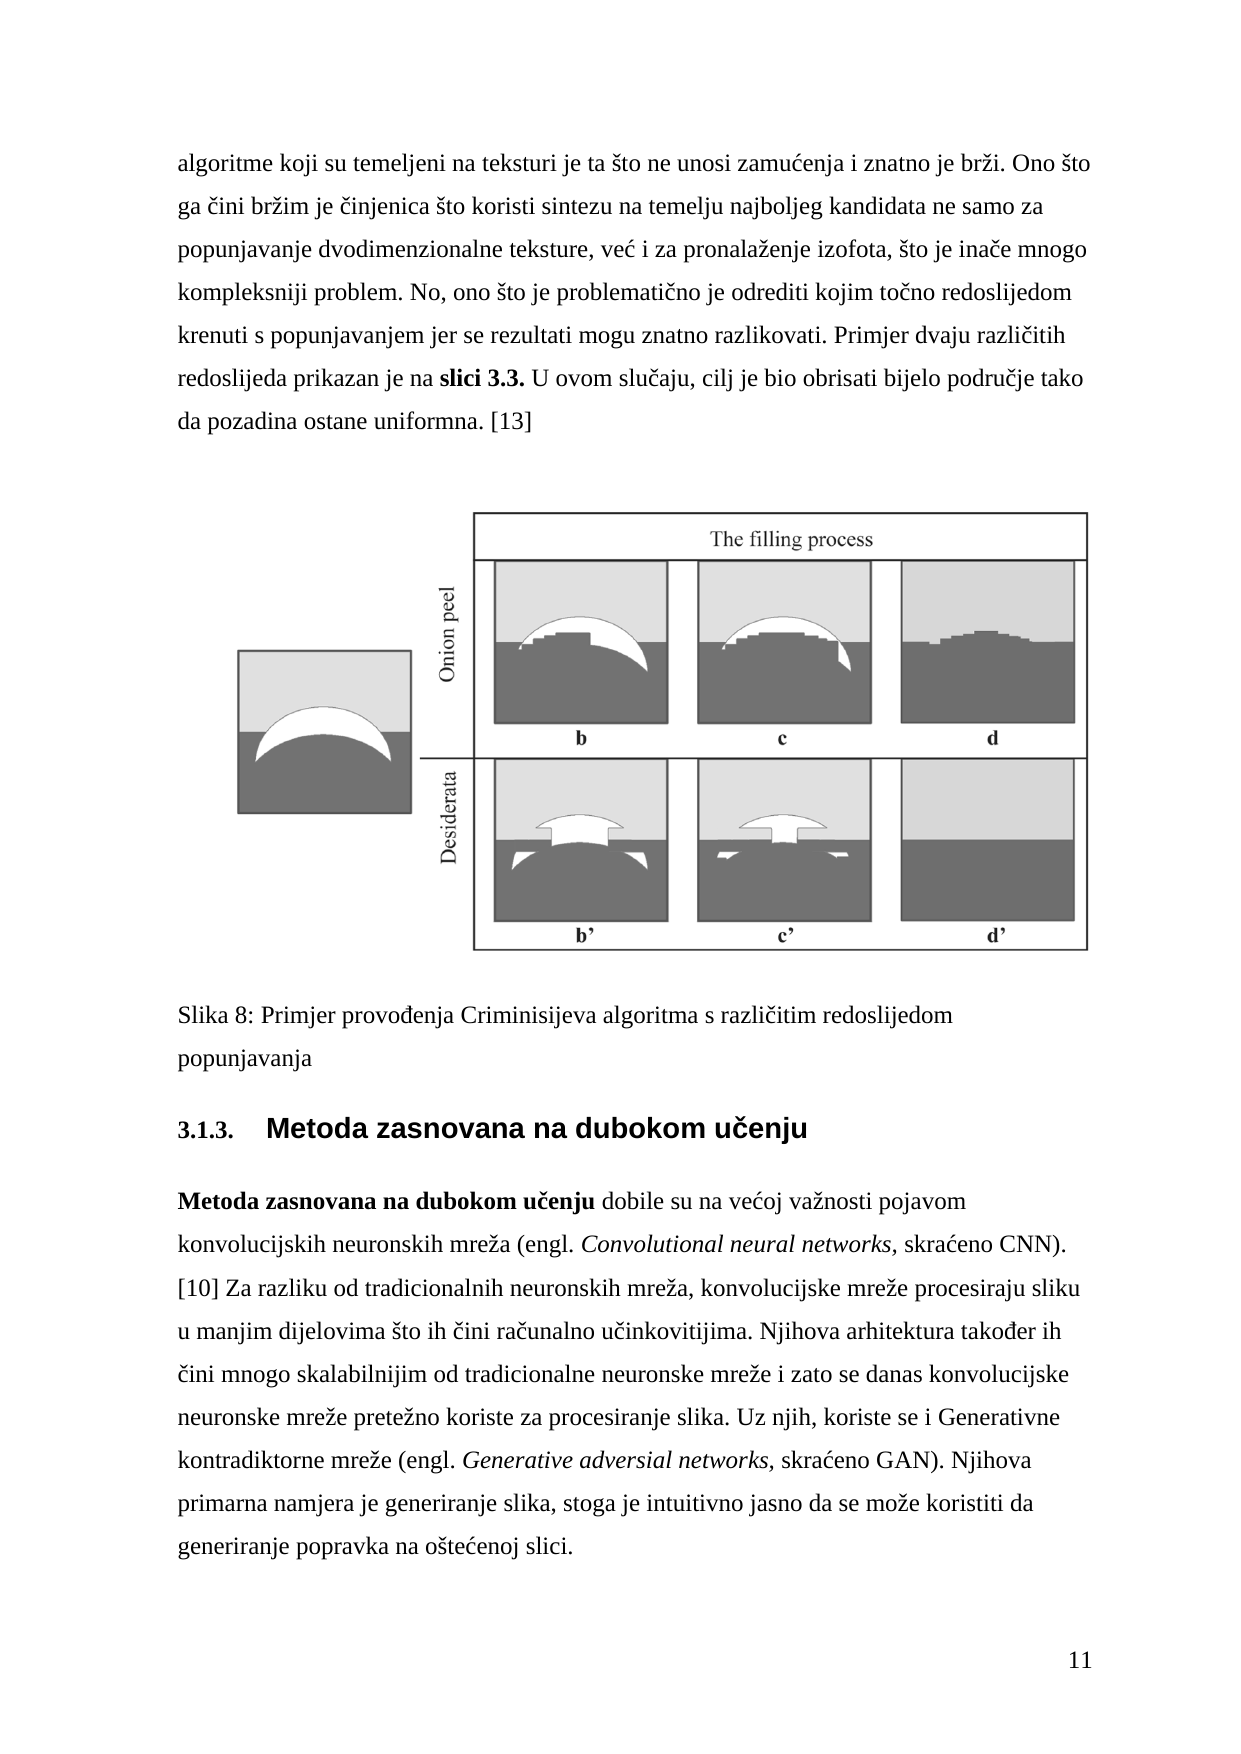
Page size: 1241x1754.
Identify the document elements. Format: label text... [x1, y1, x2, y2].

subtitle Metoda zasnovana na dubokom učenju [177, 1111, 1092, 1145]
picture [196, 474, 1112, 961]
text algoritme koji su temeljeni na teksturi je ta što ne unosi zamućenja i znatno je brži. Ono što ga čini bržim je činjenica što koristi sintezu na temelju najboljeg kandidata ne samo za popunjavanje dvodimenzionalne teksture, već i za pronalaženje izofota, što je inače mnogo kompleksniji problem. No, ono što je problematično je odrediti kojim točno redoslijedom krenuti s popunjavanjem jer se rezultati mogu znatno razlikovati. Primjer dvaju različitih redoslijeda prikazan je na slici 3.3. U ovom slučaju, cilj je bio obrisati bijelo područje tako da pozadina ostane uniformna. [13] [177, 148, 1092, 435]
text Metoda zasnovana na dubokom učenju dobile su na većoj važnosti pojavom konvolucijskih neuronskih mreža (engl. Convolutional neural networks, skraćeno CNN). [10] Za razliku od tradicionalnih neuronskih mreža, konvolucijske mreže procesiraju sliku u manjim dijelovima što ih čini računalno učinkovitijima. Njihova arhitektura također ih čini mnogo skalabilnijim od tradicionalne neuronske mreže i zato se danas konvolucijske neuronske mreže pretežno koriste za procesiranje slika. Uz njih, koriste se i Generativne kontradiktorne mreže (engl. Generative adversial networks, skraćeno GAN). Njihova primarna namjera je generiranje slika, stoga je intuitivno jasno da se može koristiti da generiranje popravka na oštećenoj slici. [177, 1186, 1092, 1560]
text Slika 8: Primjer provođenja Criminisijeva algoritma s različitim redoslijedom popunjavanja [177, 1000, 1092, 1072]
